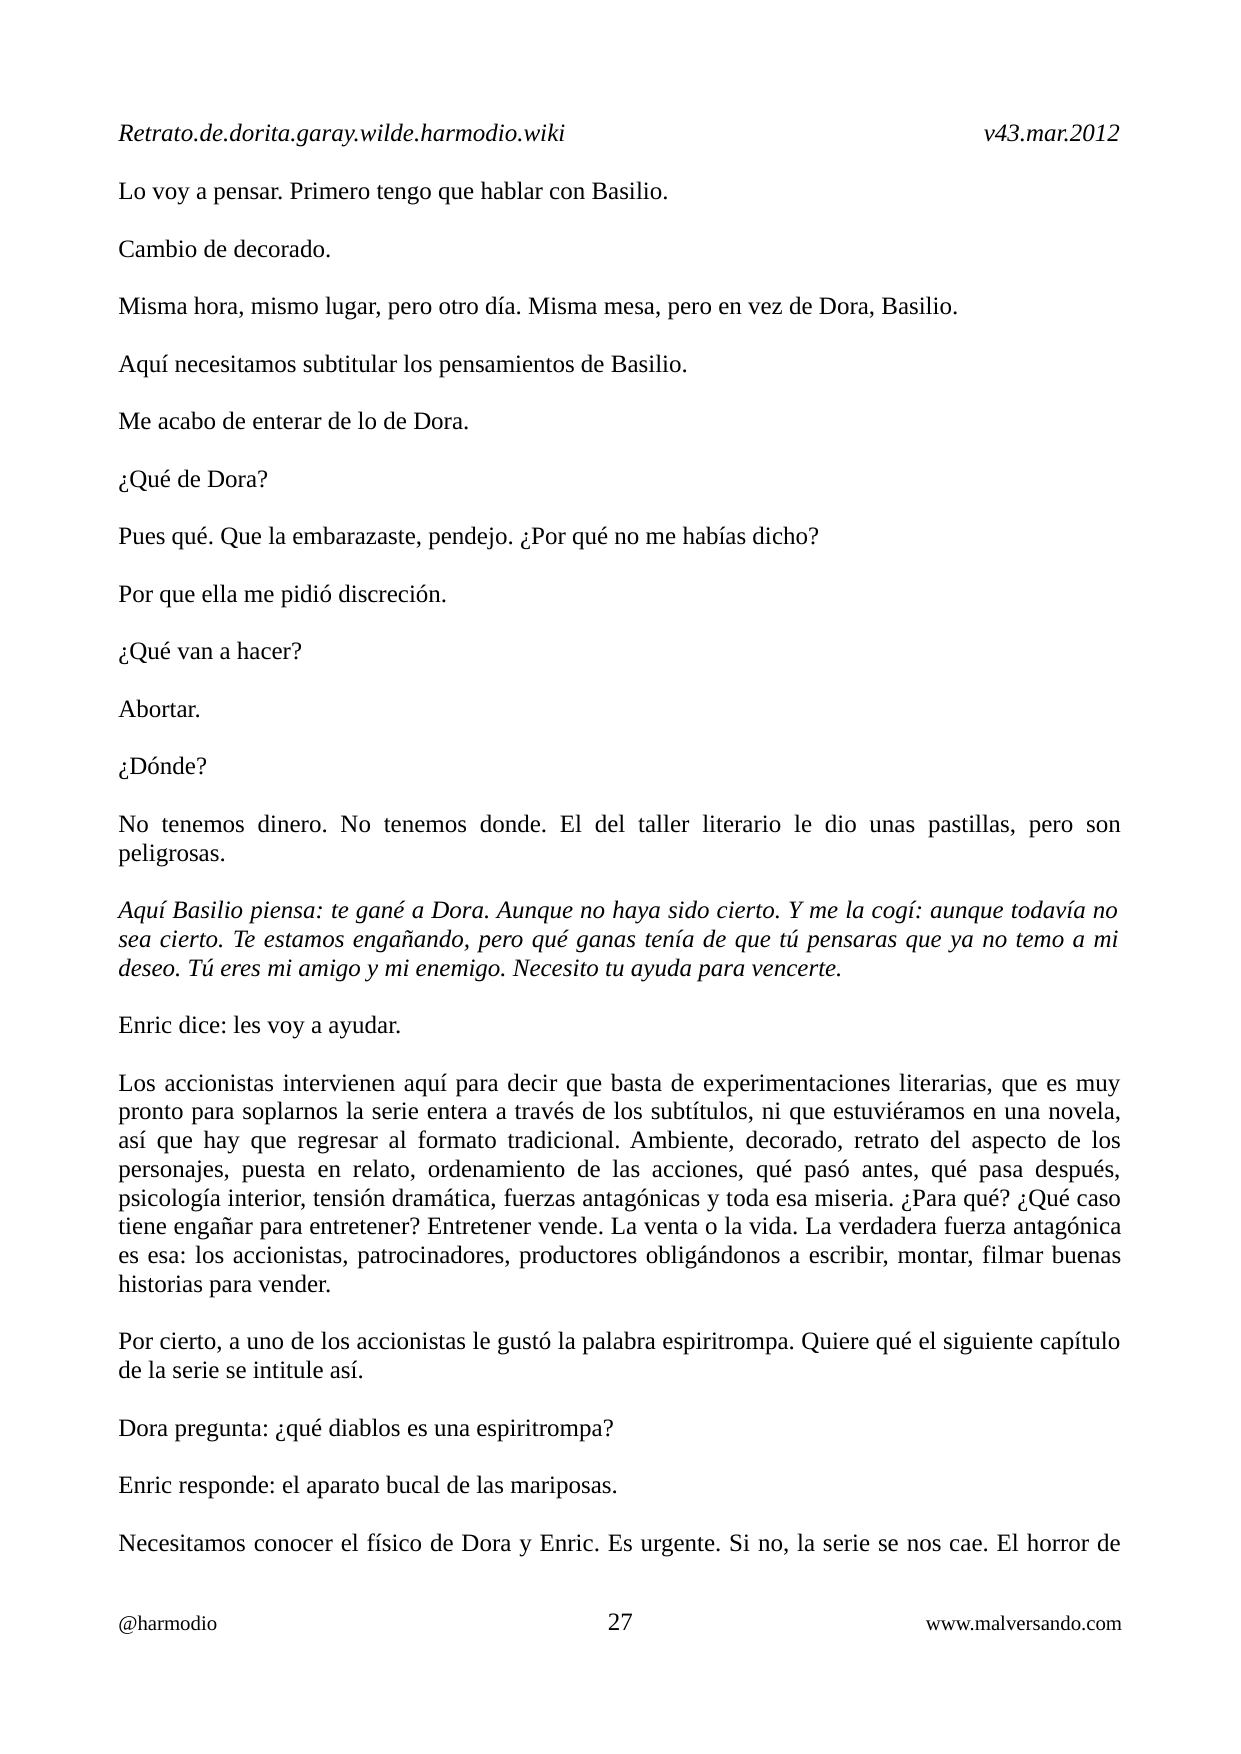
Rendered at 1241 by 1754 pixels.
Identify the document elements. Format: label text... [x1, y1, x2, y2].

text Cambio de decorado. [118, 234, 1122, 263]
text Enric dice: les voy a ayudar. [118, 1010, 1122, 1039]
text Dora pregunta: ¿qué diablos es una espiritrompa? [118, 1413, 1122, 1441]
text Aquí Basilio piensa: te gané a Dora. Aunque no haya sido cierto. Y me la cogí: aunque todavía no sea cierto. Te estamos engañando, pero qué ganas tenía de que tú pensaras que ya no temo a mi deseo. Tú eres mi amigo y mi enemigo. Necesito tu ayuda para vencerte. [118, 895, 1122, 981]
text No tenemos dinero. No tenemos donde. El del taller literario le dio unas pastillas, pero son peligrosas. [118, 809, 1122, 866]
text Necesitamos conocer el físico de Dora y Enric. Es urgente. Si no, la serie se nos cae. El horror de [118, 1528, 1122, 1556]
text Lo voy a pensar. Primero tengo que hablar con Basilio. [118, 176, 1122, 205]
text Por cierto, a uno de los accionistas le gustó la palabra espiritrompa. Quiere qué el siguiente capítulo de la serie se intitule así. [118, 1326, 1122, 1384]
text Los accionistas intervienen aquí para decir que basta de experimentaciones literarias, que es muy pronto para soplarnos la serie entera a través de los subtítulos, ni que estuviéramos en una novela, así que hay que regresar al formato tradicional. Ambiente, decorado, retrato del aspecto de los personajes, puesta en relato, ordenamiento de las acciones, qué pasó antes, qué pasa después, psicología interior, tensión dramática, fuerzas antagónicas y toda esa miseria. ¿Para qué? ¿Qué caso tiene engañar para entretener? Entretener vende. La venta o la vida. La verdadera fuerza antagónica es esa: los accionistas, patrocinadores, productores obligándonos a escribir, montar, filmar buenas historias para vender. [118, 1068, 1122, 1298]
text Me acabo de enterar de lo de Dora. [118, 406, 1122, 435]
text Abortar. [118, 694, 1122, 723]
text ¿Qué de Dora? [118, 464, 1122, 493]
text Enric responde: el aparato bucal de las mariposas. [118, 1470, 1122, 1499]
text ¿Qué van a hacer? [118, 636, 1122, 665]
text Por que ella me pidió discreción. [118, 579, 1122, 608]
text ¿Dónde? [118, 751, 1122, 780]
text Pues qué. Que la embarazaste, pendejo. ¿Por qué no me habías dicho? [118, 521, 1122, 550]
text Aquí necesitamos subtitular los pensamientos de Basilio. [118, 349, 1122, 378]
text Misma hora, mismo lugar, pero otro día. Misma mesa, pero en vez de Dora, Basilio. [118, 291, 1122, 320]
